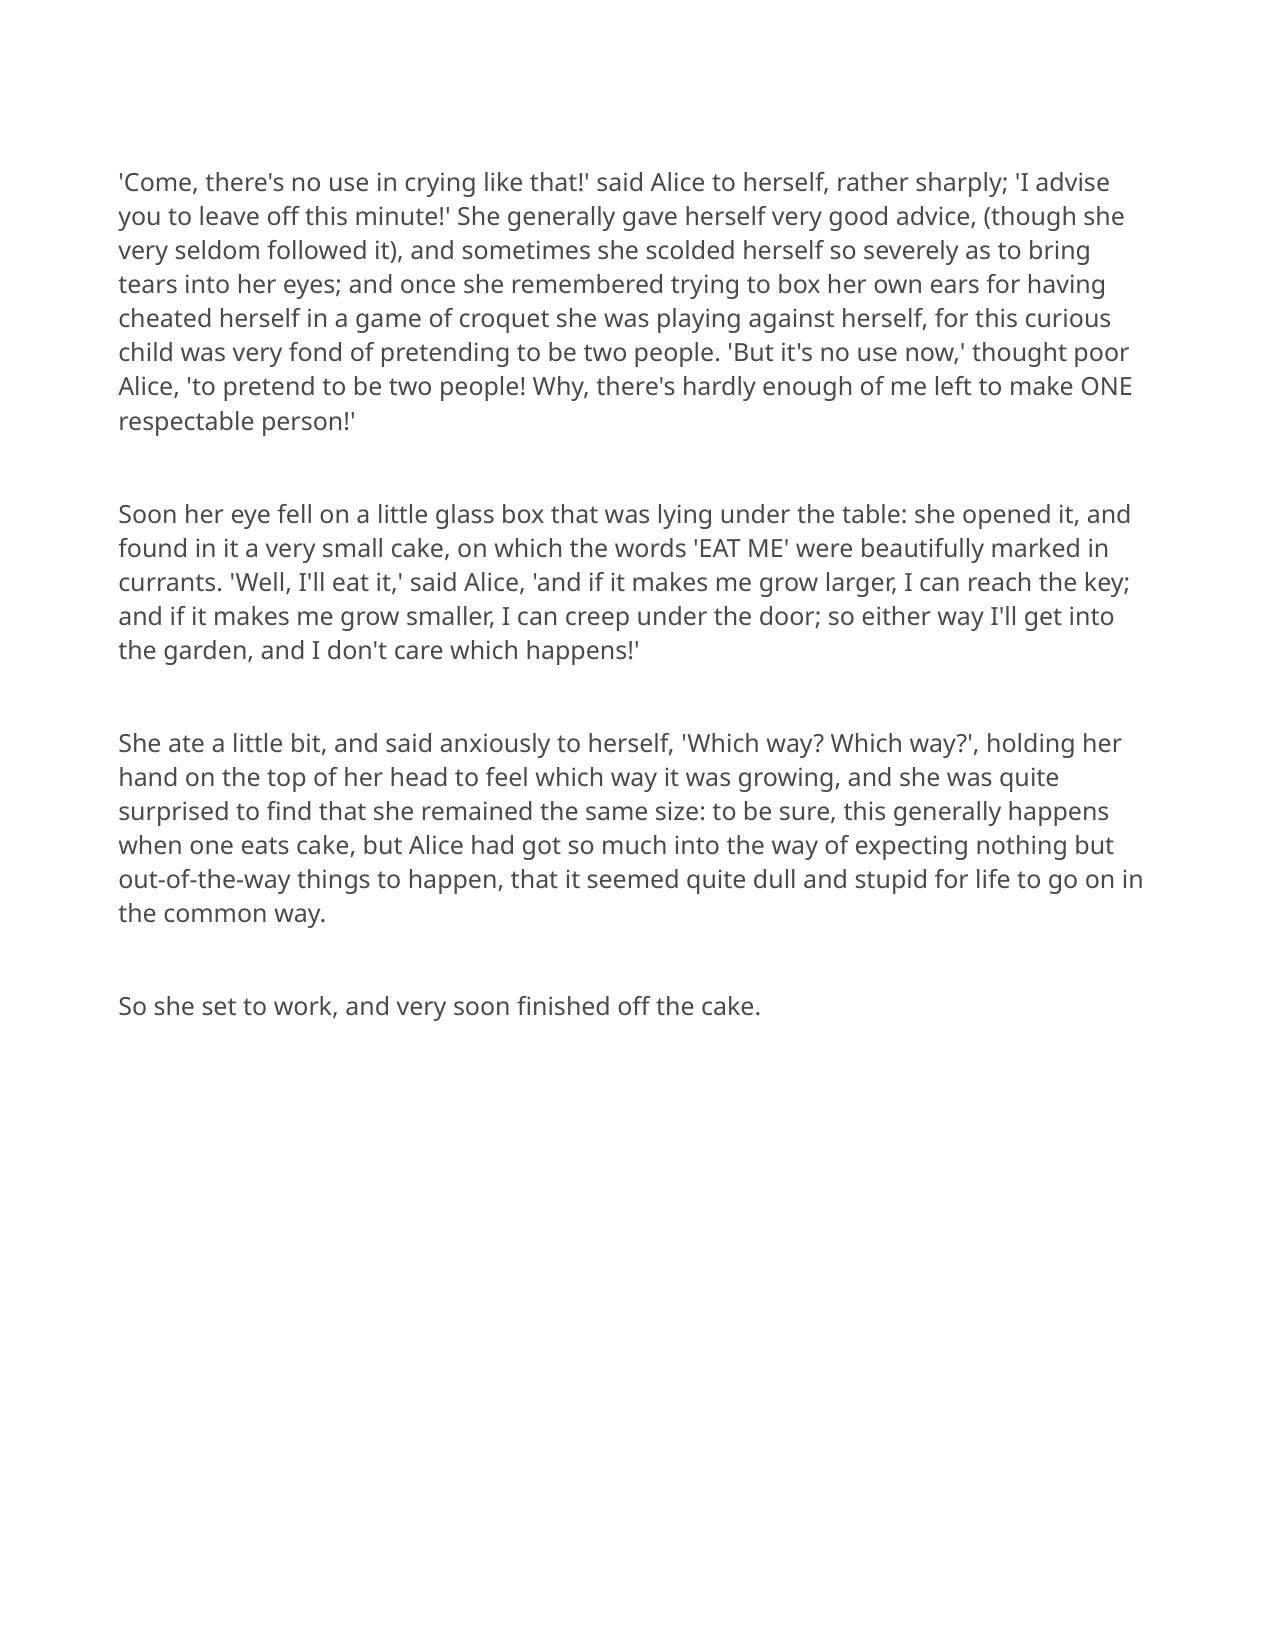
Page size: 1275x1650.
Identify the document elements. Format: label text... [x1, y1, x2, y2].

text She ate a little bit, and said anxiously to herself, 'Which way? Which way?', holding her hand on the top of her head to feel which way it was growing, and she was quite surprised to find that she remained the same size: to be sure, this generally happens when one eats cake, but Alice had got so much into the way of expecting nothing but out-of-the-way things to happen, that it seemed quite dull and stupid for life to go on in the common way. [118, 726, 1157, 930]
text Soon her eye fell on a little glass box that was lying under the table: she opened it, and found in it a very small cake, on which the words 'EAT ME' were beautifully marked in currants. 'Well, I'll eat it,' said Alice, 'and if it makes me grow larger, I can reach the key; and if it makes me grow smaller, I can creep under the door; so either way I'll get into the garden, and I don't care which happens!' [118, 496, 1157, 667]
text 'Come, there's no use in crying like that!' said Alice to herself, rather sharply; 'I advise you to leave off this minute!' She generally gave herself very good advice, (though she very seldom followed it), and sometimes she scolded herself so severely as to bring tears into her eyes; and once she remembered trying to box her own ears for having cheated herself in a game of croquet she was playing against herself, for this curious child was very fond of pretending to be two people. 'But it's no use now,' thought poor Alice, 'to pretend to be two people! Why, there's hardly enough of me left to make ONE respectable person!' [118, 165, 1157, 437]
text So she set to work, and very soon finished off the cake. [118, 989, 1157, 1023]
